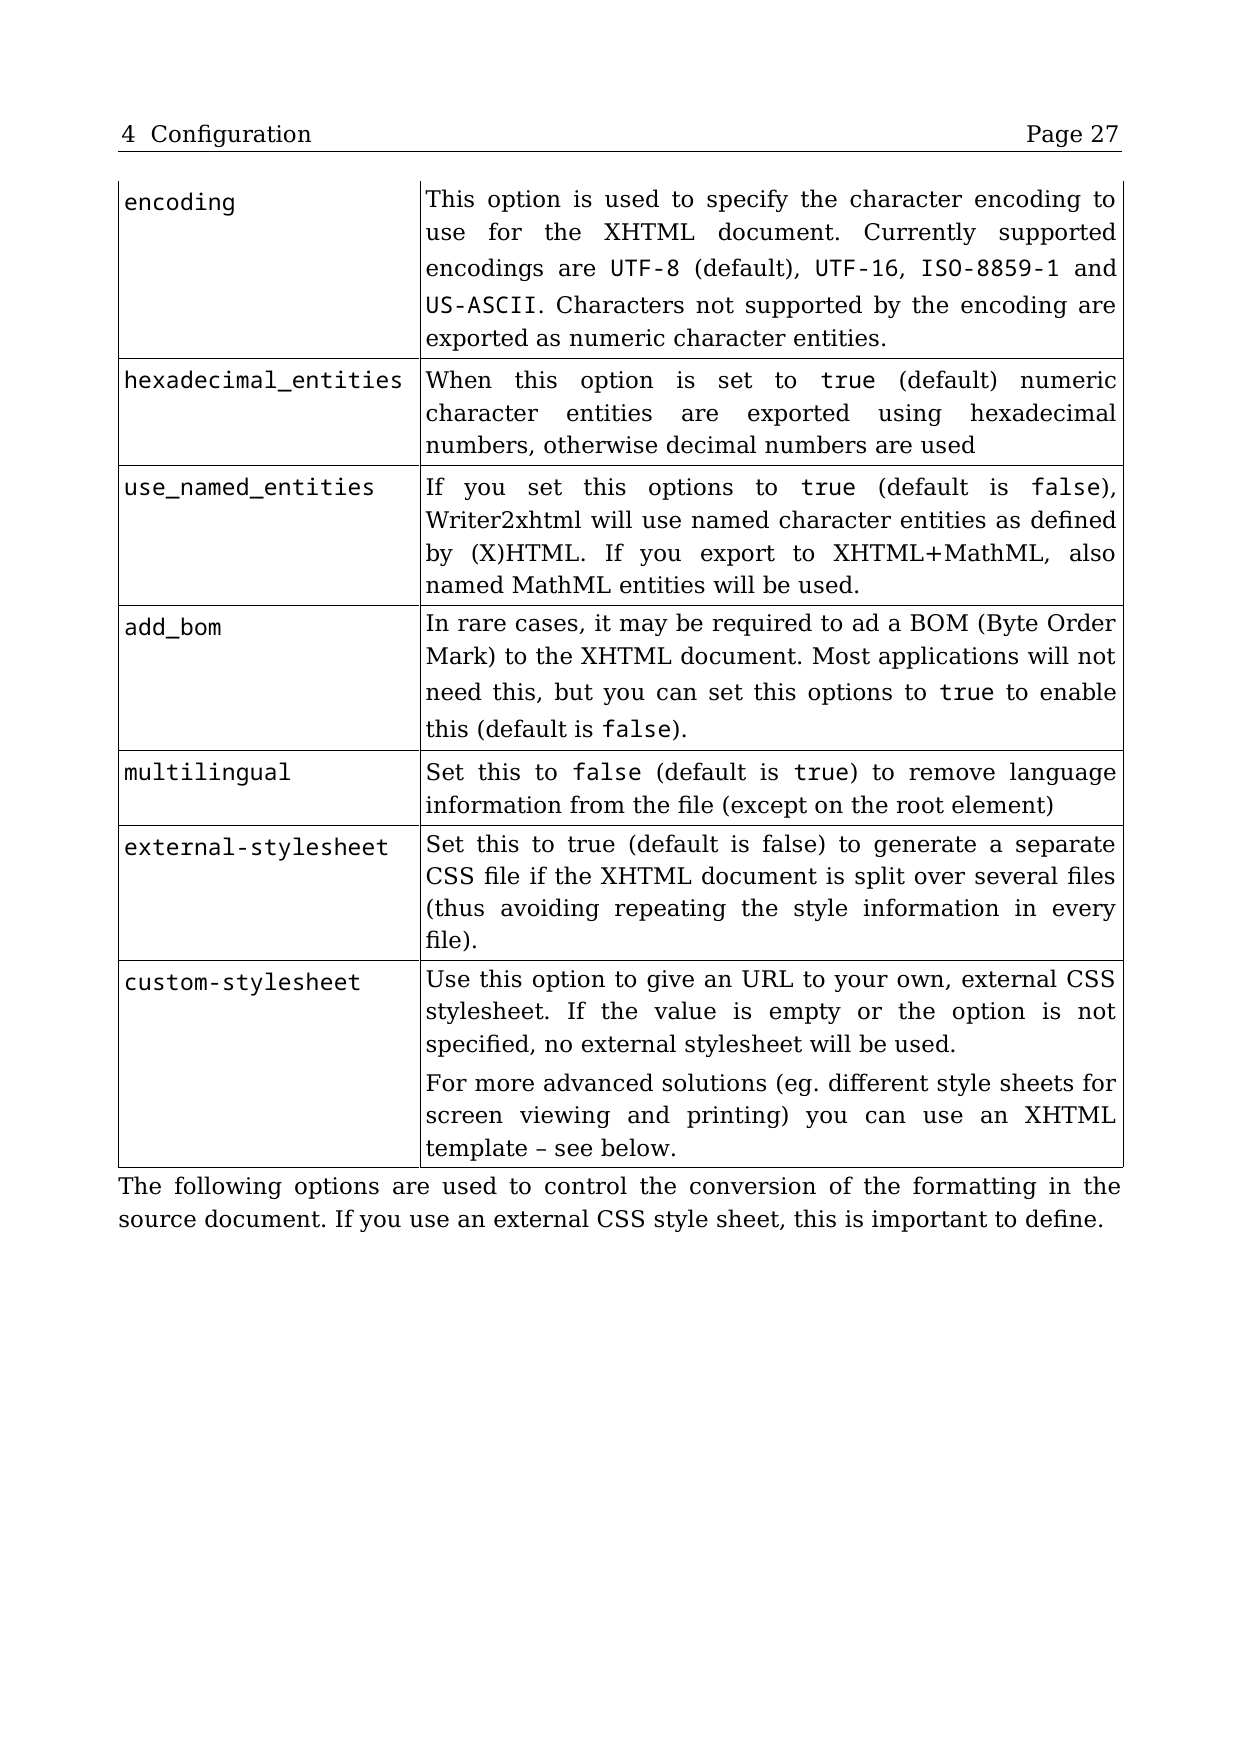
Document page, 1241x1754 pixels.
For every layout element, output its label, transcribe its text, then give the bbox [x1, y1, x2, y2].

table_cell If you set this options to true (default is false), Writer2xhtml will use named character entities as defined by (X)HTML. If you export to XHTML+MathML, also named MathML entities will be used. [421, 466, 1123, 605]
table_cell external-stylesheet [119, 826, 419, 960]
table_cell multilingual [119, 751, 419, 825]
table_cell use_named_entities [119, 466, 419, 605]
table_cell hexadecimal_entities [119, 359, 419, 465]
table_cell Set this to false (default is true) to remove language information from the file (except on the root element) [421, 751, 1123, 825]
table_cell In rare cases, it may be required to ad a BOM (Byte Order Mark) to the XHTML document. Most applications will not need this, but you can set this options to true to enable this (default is false). [421, 606, 1123, 750]
table_cell add_bom [119, 606, 419, 750]
table_cell Use this option to give an URL to your own, external CSS stylesheet. If the value is empty or the option is not specified, no external stylesheet will be used. For more advanced solutions (eg. different style sheets for screen viewing and printing) you can use an XHTML template – see below. [421, 961, 1123, 1167]
table_cell When this option is set to true (default) numeric character entities are exported using hexadecimal numbers, otherwise decimal numbers are used [421, 359, 1123, 465]
text The following options are used to control the conversion of the formatting in the source document. If you use an external CSS style sheet, this is important to define. [118, 1173, 1122, 1232]
table_cell custom-stylesheet [119, 961, 419, 1167]
table_cell This option is used to specify the character encoding to use for the XHTML document. Currently supported encodings are UTF-8 (default), UTF-16, ISO-8859-1 and US-ASCII. Characters not supported by the encoding are exported as numeric character entities. [421, 181, 1123, 358]
table_cell Set this to true (default is false) to generate a separate CSS file if the XHTML document is split over several files (thus avoiding repeating the style information in every file). [421, 826, 1123, 960]
table_cell encoding [119, 181, 419, 358]
